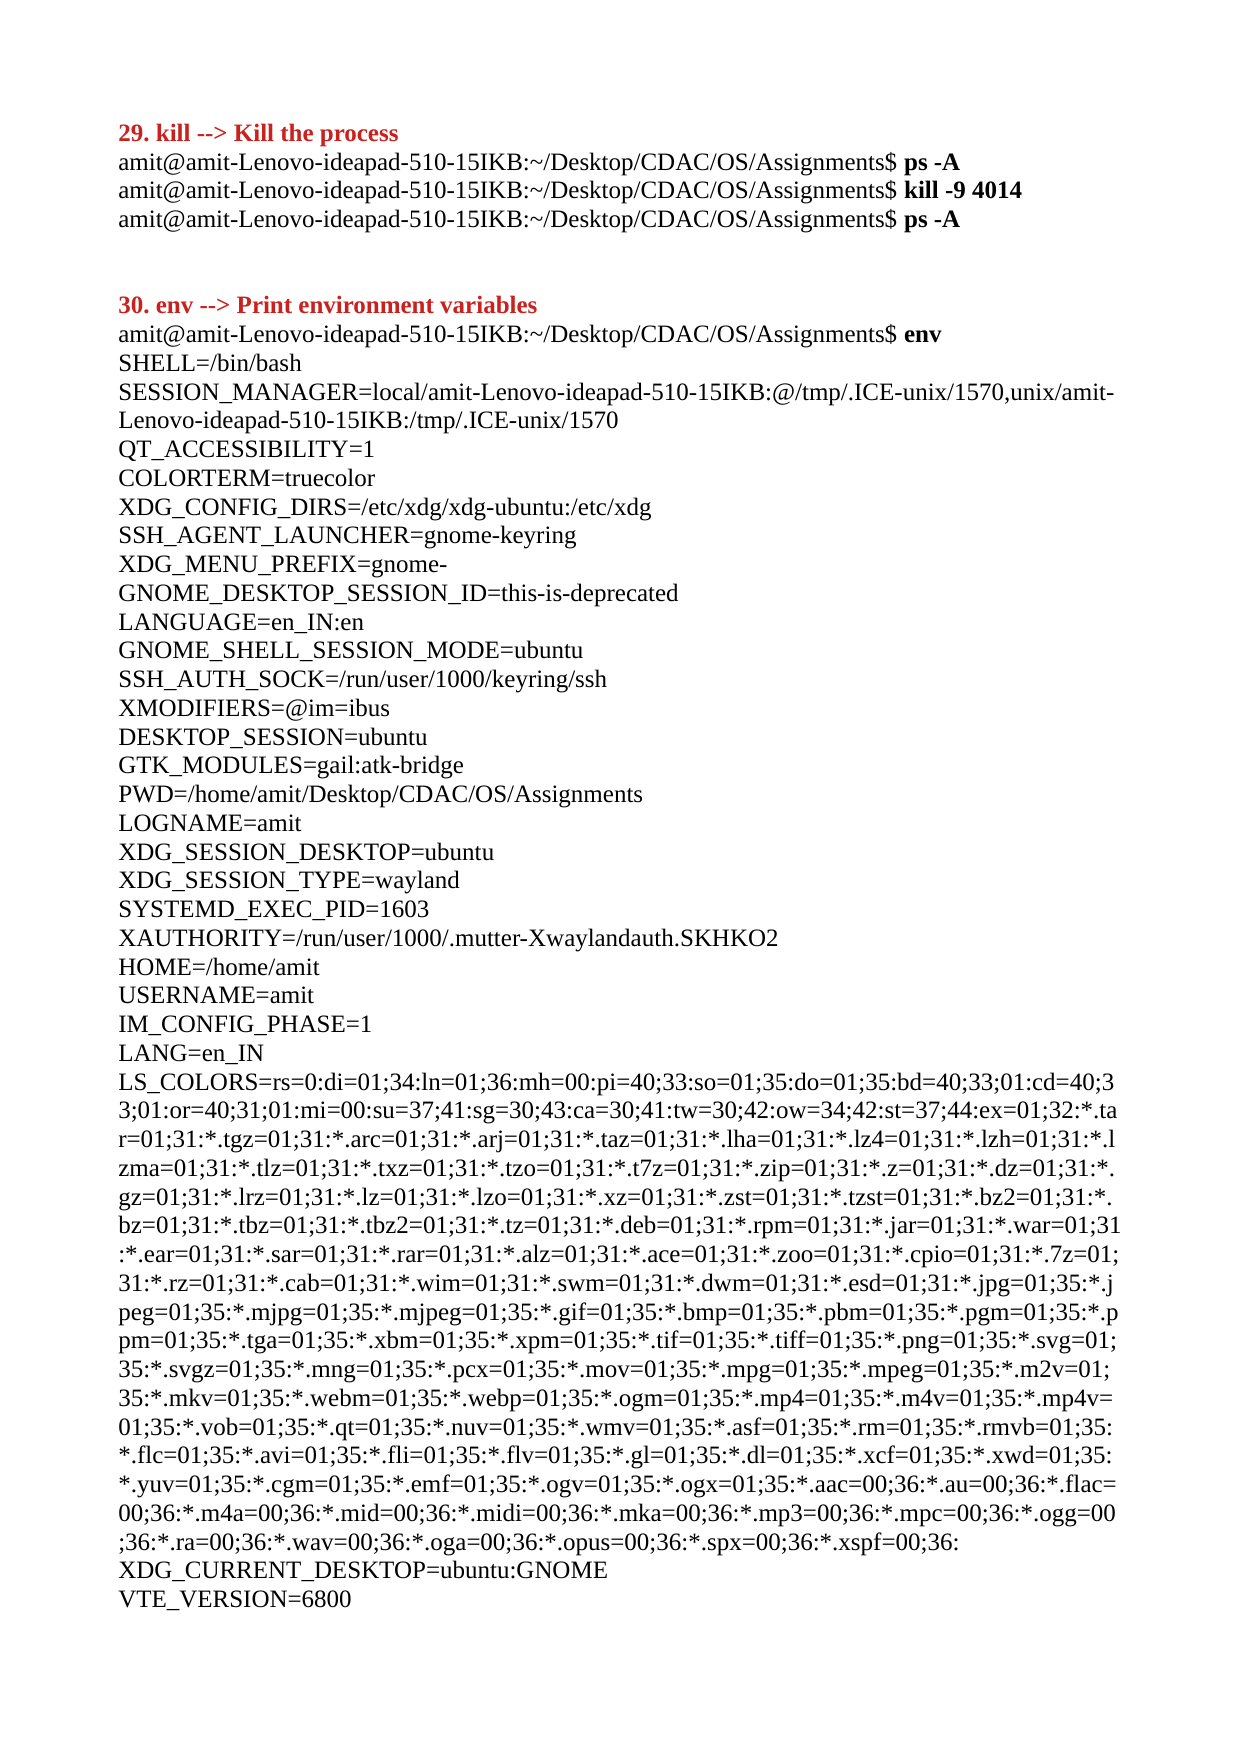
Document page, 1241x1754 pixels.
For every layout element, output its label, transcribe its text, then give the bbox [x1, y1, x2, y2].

text COLORTERM=truecolor [118, 463, 1122, 492]
text XDG_CONFIG_DIRS=/etc/xdg/xdg-ubuntu:/etc/xdg [118, 492, 1122, 521]
text QT_ACCESSIBILITY=1 [118, 434, 1122, 463]
text DESKTOP_SESSION=ubuntu [118, 722, 1122, 751]
text USERNAME=amit [118, 981, 1122, 1009]
text GTK_MODULES=gail:atk-bridge [118, 751, 1122, 779]
text 29. kill --> Kill the process [118, 118, 1122, 147]
text SHELL=/bin/bash [118, 348, 1122, 377]
text XDG_SESSION_TYPE=wayland [118, 866, 1122, 894]
text amit@amit-Lenovo-ideapad-510-15IKB:~/Desktop/CDAC/OS/Assignments$ ps -A [118, 147, 1122, 176]
text SSH_AGENT_LAUNCHER=gnome-keyring [118, 521, 1122, 549]
text amit@amit-Lenovo-ideapad-510-15IKB:~/Desktop/CDAC/OS/Assignments$ kill -9 4014 [118, 176, 1122, 204]
text XDG_SESSION_DESKTOP=ubuntu [118, 837, 1122, 866]
text amit@amit-Lenovo-ideapad-510-15IKB:~/Desktop/CDAC/OS/Assignments$ env [118, 319, 1122, 348]
text LANGUAGE=en_IN:en [118, 607, 1122, 636]
text XDG_CURRENT_DESKTOP=ubuntu:GNOME [118, 1556, 1122, 1584]
text LANG=en_IN [118, 1038, 1122, 1067]
text XMODIFIERS=@im=ibus [118, 693, 1122, 722]
text GNOME_SHELL_SESSION_MODE=ubuntu [118, 636, 1122, 664]
text HOME=/home/amit [118, 952, 1122, 981]
text VTE_VERSION=6800 [118, 1584, 1122, 1613]
text LOGNAME=amit [118, 808, 1122, 837]
text SESSION_MANAGER=local/amit-Lenovo-ideapad-510-15IKB:@/tmp/.ICE-unix/1570,unix/amit-Lenovo-ideapad-510-15IKB:/tmp/.ICE-unix/1570 [118, 377, 1122, 434]
text amit@amit-Lenovo-ideapad-510-15IKB:~/Desktop/CDAC/OS/Assignments$ ps -A [118, 204, 1122, 233]
text SYSTEMD_EXEC_PID=1603 [118, 894, 1122, 923]
text GNOME_DESKTOP_SESSION_ID=this-is-deprecated [118, 578, 1122, 607]
text XAUTHORITY=/run/user/1000/.mutter-Xwaylandauth.SKHKO2 [118, 923, 1122, 952]
text 30. env --> Print environment variables [118, 291, 1122, 319]
text XDG_MENU_PREFIX=gnome- [118, 549, 1122, 578]
text SSH_AUTH_SOCK=/run/user/1000/keyring/ssh [118, 664, 1122, 693]
text PWD=/home/amit/Desktop/CDAC/OS/Assignments [118, 779, 1122, 808]
text LS_COLORS=rs=0:di=01;34:ln=01;36:mh=00:pi=40;33:so=01;35:do=01;35:bd=40;33;01:cd=40;33;01:or=40;31;01:mi=00:su=37;41:sg=30;43:ca=30;41:tw=30;42:ow=34;42:st=37;44:ex=01;32:*.tar=01;31:*.tgz=01;31:*.arc=01;31:*.arj=01;31:*.taz=01;31:*.lha=01;31:*.lz4=01;31:*.lzh=01;31:*.lzma=01;31:*.tlz=01;31:*.txz=01;31:*.tzo=01;31:*.t7z=01;31:*.zip=01;31:*.z=01;31:*.dz=01;31:*.gz=01;31:*.lrz=01;31:*.lz=01;31:*.lzo=01;31:*.xz=01;31:*.zst=01;31:*.tzst=01;31:*.bz2=01;31:*.bz=01;31:*.tbz=01;31:*.tbz2=01;31:*.tz=01;31:*.deb=01;31:*.rpm=01;31:*.jar=01;31:*.war=01;31:*.ear=01;31:*.sar=01;31:*.rar=01;31:*.alz=01;31:*.ace=01;31:*.zoo=01;31:*.cpio=01;31:*.7z=01;31:*.rz=01;31:*.cab=01;31:*.wim=01;31:*.swm=01;31:*.dwm=01;31:*.esd=01;31:*.jpg=01;35:*.jpeg=01;35:*.mjpg=01;35:*.mjpeg=01;35:*.gif=01;35:*.bmp=01;35:*.pbm=01;35:*.pgm=01;35:*.ppm=01;35:*.tga=01;35:*.xbm=01;35:*.xpm=01;35:*.tif=01;35:*.tiff=01;35:*.png=01;35:*.svg=01;35:*.svgz=01;35:*.mng=01;35:*.pcx=01;35:*.mov=01;35:*.mpg=01;35:*.mpeg=01;35:*.m2v=01;35:*.mkv=01;35:*.webm=01;35:*.webp=01;35:*.ogm=01;35:*.mp4=01;35:*.m4v=01;35:*.mp4v=01;35:*.vob=01;35:*.qt=01;35:*.nuv=01;35:*.wmv=01;35:*.asf=01;35:*.rm=01;35:*.rmvb=01;35:*.flc=01;35:*.avi=01;35:*.fli=01;35:*.flv=01;35:*.gl=01;35:*.dl=01;35:*.xcf=01;35:*.xwd=01;35:*.yuv=01;35:*.cgm=01;35:*.emf=01;35:*.ogv=01;35:*.ogx=01;35:*.aac=00;36:*.au=00;36:*.flac=00;36:*.m4a=00;36:*.mid=00;36:*.midi=00;36:*.mka=00;36:*.mp3=00;36:*.mpc=00;36:*.ogg=00;36:*.ra=00;36:*.wav=00;36:*.oga=00;36:*.opus=00;36:*.spx=00;36:*.xspf=00;36: [118, 1067, 1122, 1556]
text IM_CONFIG_PHASE=1 [118, 1009, 1122, 1038]
